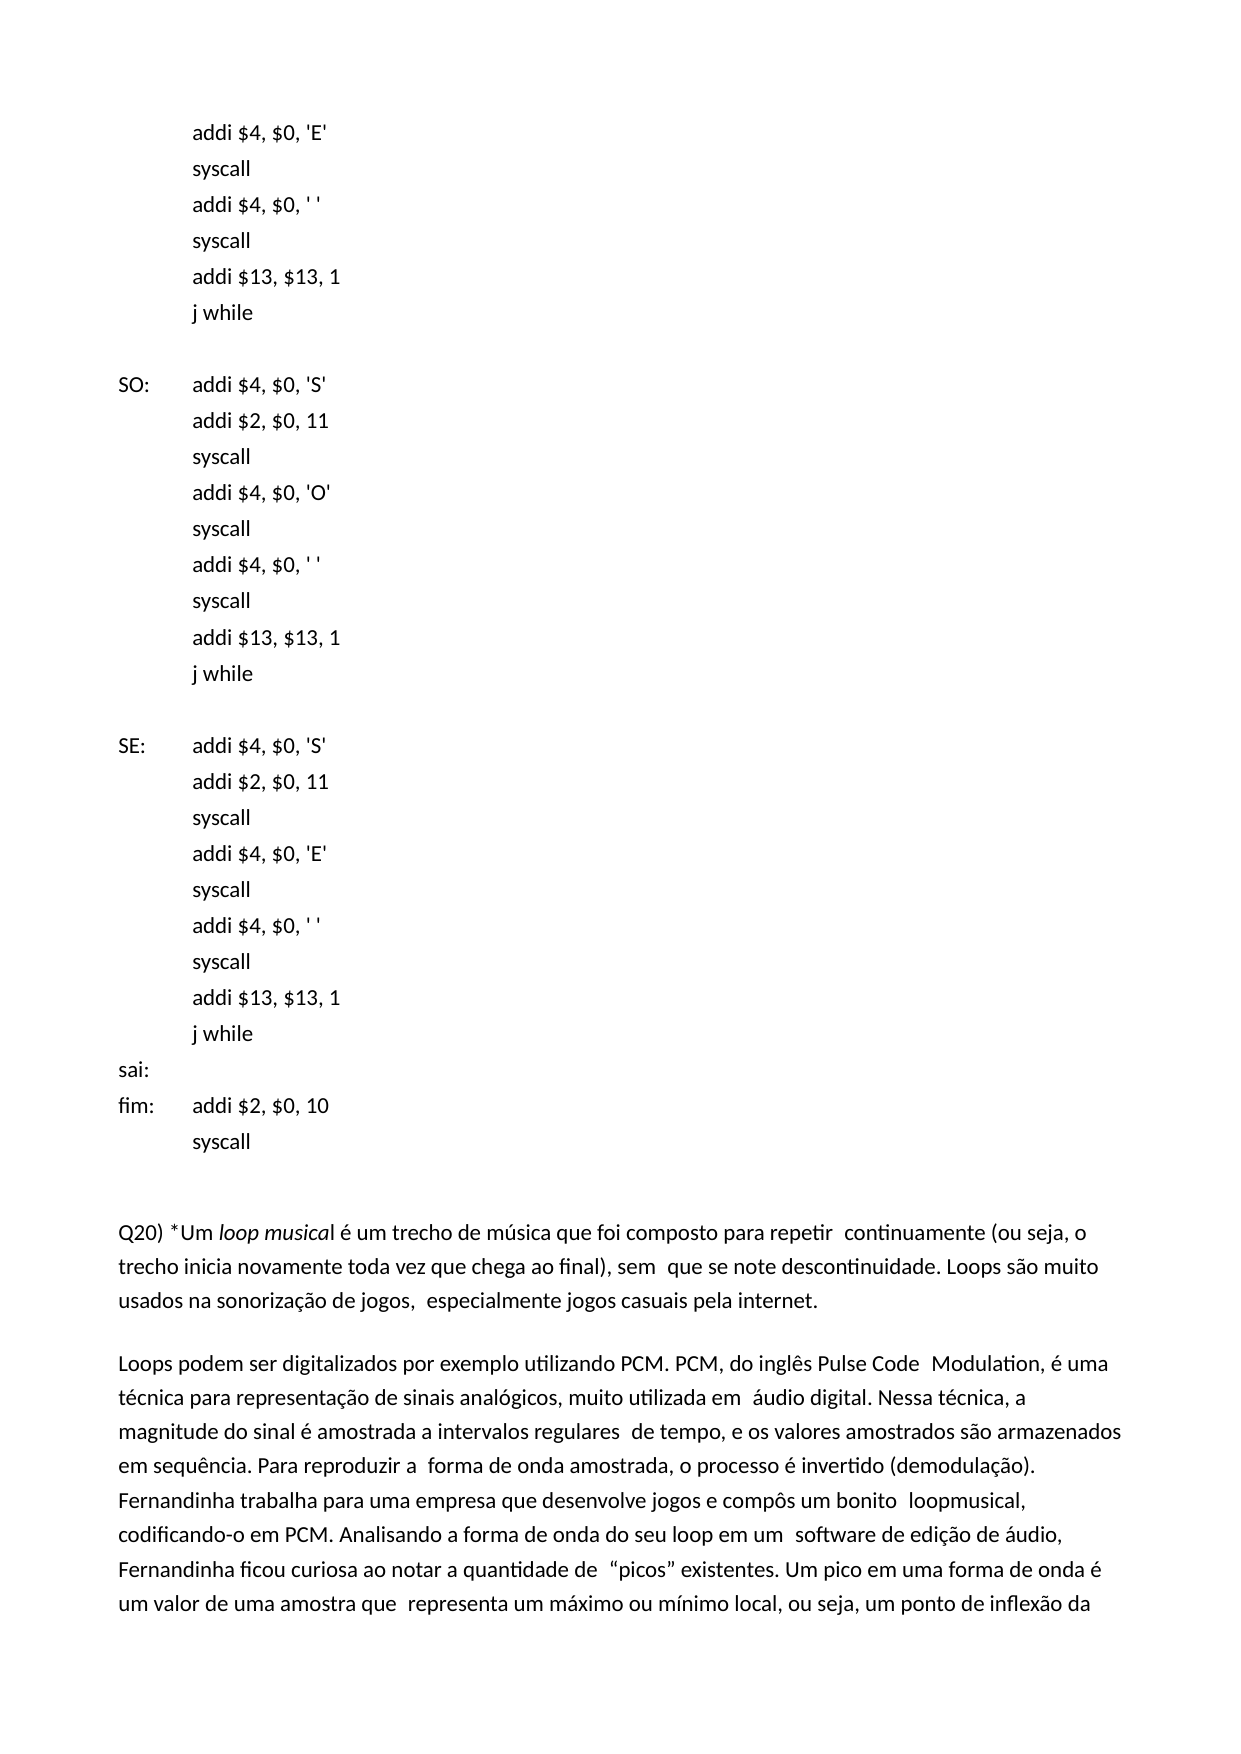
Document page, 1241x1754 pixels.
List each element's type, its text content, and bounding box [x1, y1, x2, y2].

text syscall [118, 947, 1122, 975]
text addi $13, $13, 1 [118, 983, 1122, 1011]
text syscall [118, 154, 1122, 182]
text syscall [118, 514, 1122, 543]
text syscall [118, 875, 1122, 903]
text j while [118, 298, 1122, 326]
text j while [118, 1019, 1122, 1047]
text addi $4, $0, ' ' [118, 551, 1122, 579]
text syscall [118, 226, 1122, 254]
text addi $4, $0, ' ' [118, 911, 1122, 939]
text Fernandinha trabalha para uma empresa que desenvolve jogos e compôs um bonito loopmusical, codificando-o em PCM. Analisando a forma de onda do seu loop em um software de edição de áudio, Fernandinha ficou curiosa ao notar a quantidade de “picos” existentes. Um pico em uma forma de onda é um valor de uma amostra que representa um máximo ou mínimo local, ou seja, um ponto de inflexão da [118, 1486, 1122, 1617]
text addi $2, $0, 11 [118, 406, 1122, 434]
text Q20) *Um loop musical é um trecho de música que foi composto para repetir continuamente (ou seja, o trecho inicia novamente toda vez que chega ao final), sem que se note descontinuidade. Loops são muito usados na sonorização de jogos, especialmente jogos casuais pela internet. [118, 1218, 1122, 1314]
text SO: addi $4, $0, 'S' [118, 370, 1122, 398]
text sai: [118, 1055, 1122, 1083]
text j while [118, 659, 1122, 687]
text syscall [118, 1127, 1122, 1155]
text addi $4, $0, ' ' [118, 190, 1122, 218]
text fim: addi $2, $0, 10 [118, 1091, 1122, 1119]
text addi $4, $0, 'E' [118, 839, 1122, 867]
text addi $13, $13, 1 [118, 623, 1122, 651]
text syscall [118, 587, 1122, 615]
text addi $13, $13, 1 [118, 262, 1122, 290]
text addi $4, $0, 'E' [118, 118, 1122, 146]
text syscall [118, 803, 1122, 831]
text addi $4, $0, 'O' [118, 478, 1122, 507]
text Loops podem ser digitalizados por exemplo utilizando PCM. PCM, do inglês Pulse Code Modulation, é uma técnica para representação de sinais analógicos, muito utilizada em áudio digital. Nessa técnica, a magnitude do sinal é amostrada a intervalos regulares de tempo, e os valores amostrados são armazenados em sequência. Para reproduzir a forma de onda amostrada, o processo é invertido (demodulação). [118, 1349, 1122, 1479]
text SE: addi $4, $0, 'S' [118, 731, 1122, 759]
text syscall [118, 442, 1122, 471]
text addi $2, $0, 11 [118, 767, 1122, 795]
